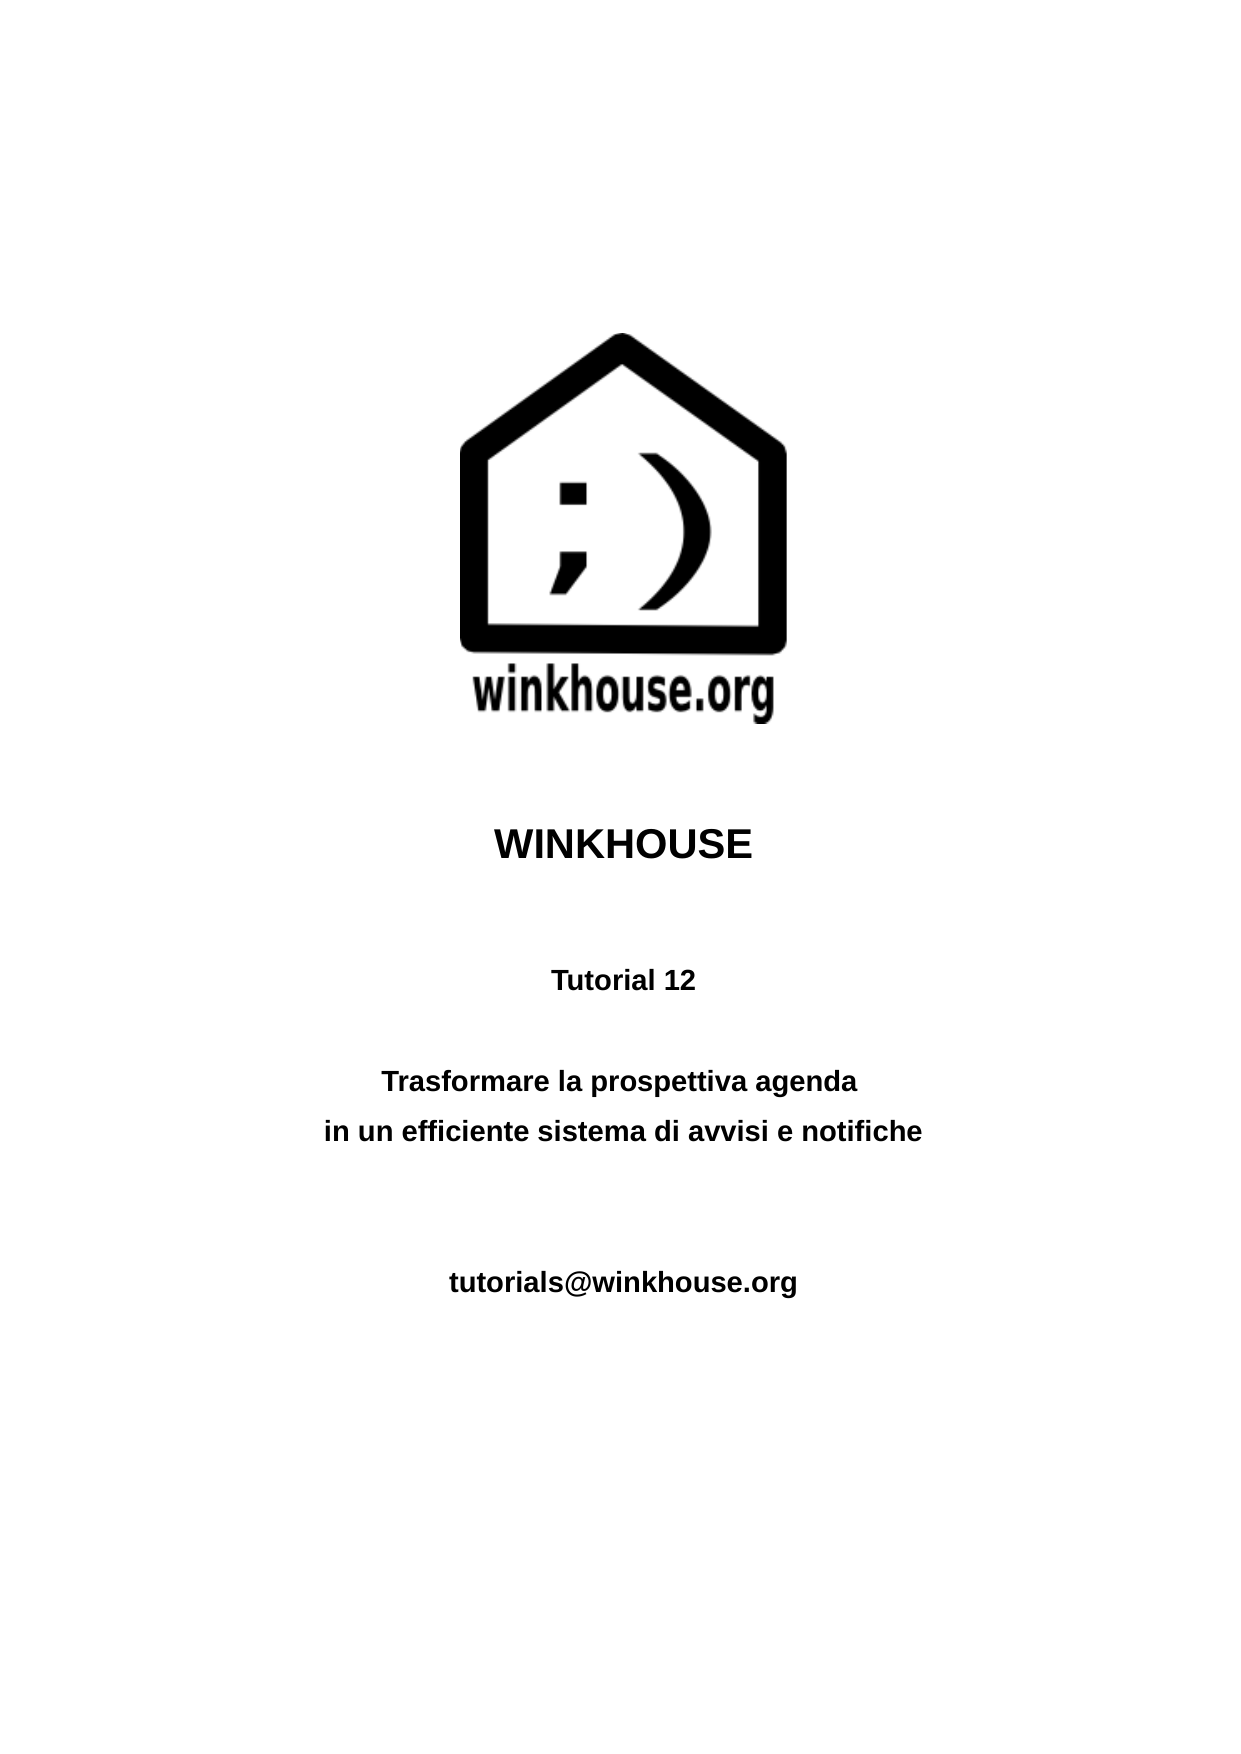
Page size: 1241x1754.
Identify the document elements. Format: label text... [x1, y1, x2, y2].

text WINKHOUSE [64, 819, 1183, 867]
text in un efficiente sistema di avvisi e notifiche [64, 1114, 1183, 1148]
text tutorials@winkhouse.org [64, 1265, 1183, 1299]
picture [460, 333, 787, 724]
text Tutorial 12 [64, 963, 1183, 997]
text Trasformare la prospettiva agenda [64, 1064, 1183, 1097]
